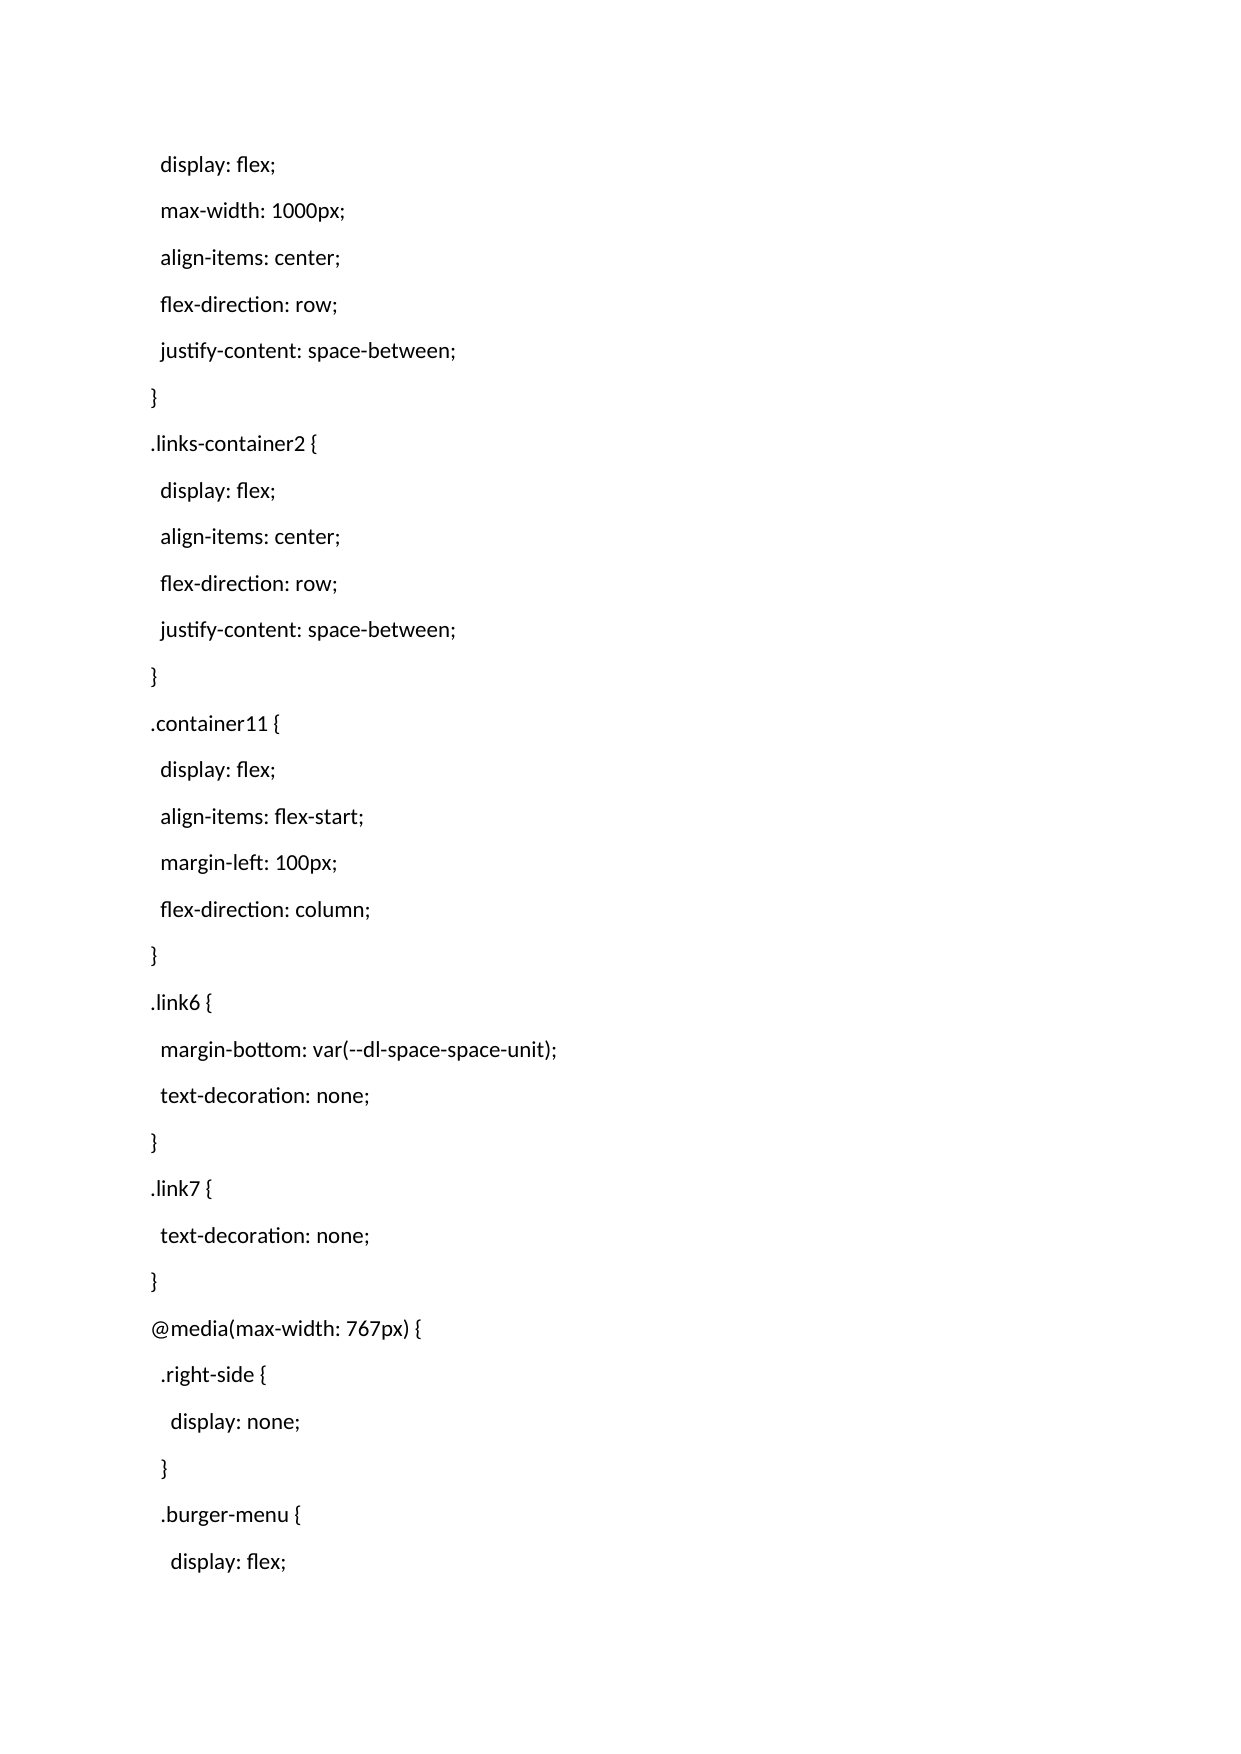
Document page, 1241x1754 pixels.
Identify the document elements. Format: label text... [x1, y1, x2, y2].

text flex-direction: row; [150, 569, 1090, 597]
text .links-container2 { [150, 429, 1090, 457]
text justify-content: space-between; [150, 616, 1090, 644]
text } [150, 1128, 1090, 1156]
text margin-left: 100px; [150, 848, 1090, 876]
text } [150, 383, 1090, 411]
text .burger-menu { [150, 1500, 1090, 1528]
text } [150, 942, 1090, 969]
text display: flex; [150, 755, 1090, 783]
text } [150, 1454, 1090, 1482]
text .container11 { [150, 709, 1090, 737]
text flex-direction: column; [150, 895, 1090, 923]
text align-items: center; [150, 522, 1090, 551]
text } [150, 1267, 1090, 1296]
text @media(max-width: 767px) { [150, 1314, 1090, 1342]
text margin-bottom: var(--dl-space-space-unit); [150, 1035, 1090, 1063]
text display: flex; [150, 476, 1090, 504]
text display: none; [150, 1407, 1090, 1435]
text .right-side { [150, 1361, 1090, 1389]
text align-items: flex-start; [150, 802, 1090, 830]
text display: flex; [150, 150, 1090, 178]
text } [150, 662, 1090, 690]
text .link6 { [150, 988, 1090, 1016]
text display: flex; [150, 1547, 1090, 1575]
text text-decoration: none; [150, 1221, 1090, 1249]
text flex-direction: row; [150, 290, 1090, 318]
text text-decoration: none; [150, 1081, 1090, 1109]
text justify-content: space-between; [150, 336, 1090, 364]
text align-items: center; [150, 243, 1090, 271]
text .link7 { [150, 1174, 1090, 1202]
text max-width: 1000px; [150, 197, 1090, 224]
